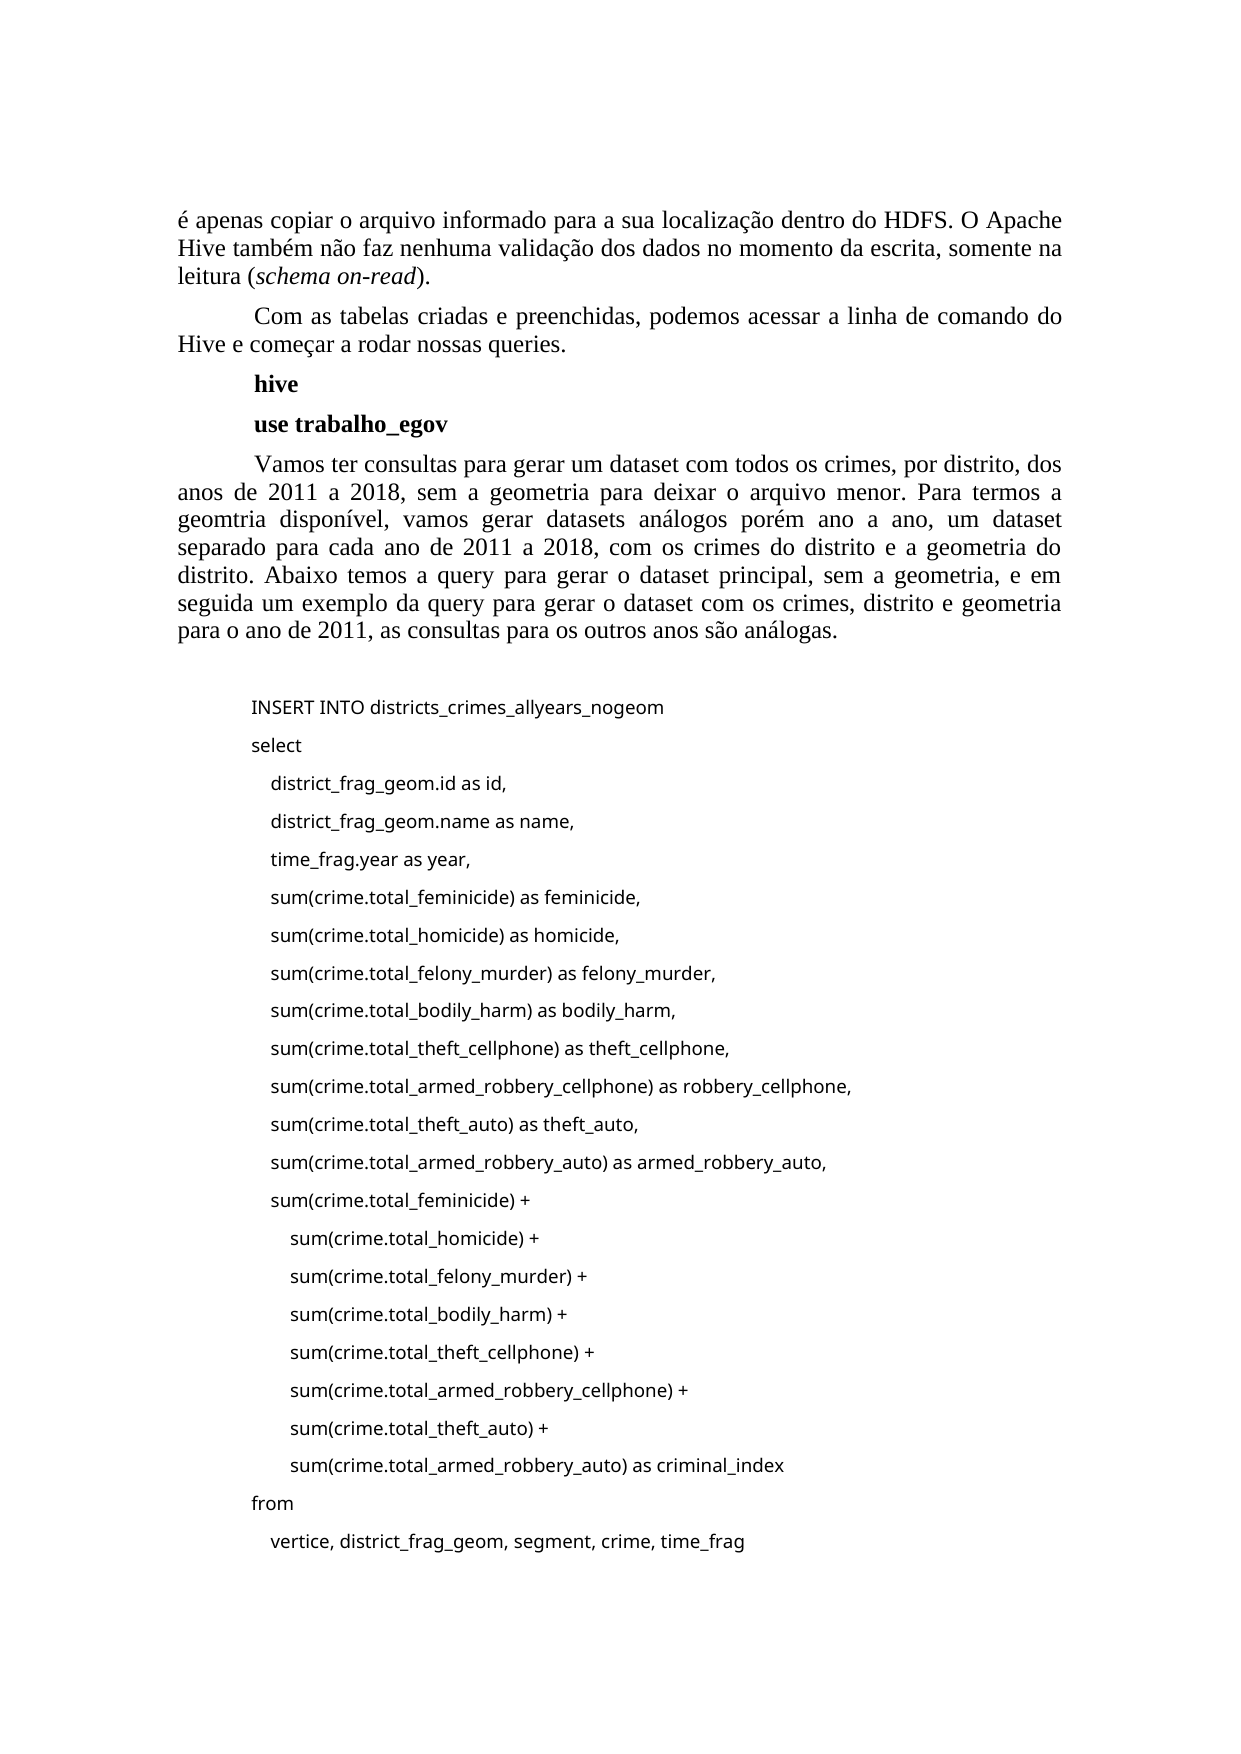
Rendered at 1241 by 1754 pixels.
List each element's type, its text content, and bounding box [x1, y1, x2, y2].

text time_frag.year as year, [177, 846, 1063, 872]
text district_frag_geom.id as id, [177, 770, 1063, 796]
text sum(crime.total_homicide) as homicide, [177, 922, 1063, 947]
text Vamos ter consultas para gerar um dataset com todos os crimes, por distrito, dos anos de 2011 a 2018, sem a geometria para deixar o arquivo menor. Para termos a geomtria disponível, vamos gerar datasets análogos porém ano a ano, um dataset separado para cada ano de 2011 a 2018, com os crimes do distrito e a geometria do distrito. Abaixo temos a query para gerar o dataset principal, sem a geometria, e em seguida um exemplo da query para gerar o dataset com os crimes, distrito e geometria para o ano de 2011, as consultas para os outros anos são análogas. [177, 450, 1063, 644]
text district_frag_geom.name as name, [177, 808, 1063, 834]
text Com as tabelas criadas e preenchidas, podemos acessar a linha de comando do Hive e começar a rodar nossas queries. [177, 302, 1063, 358]
text sum(crime.total_bodily_harm) + [177, 1301, 1063, 1327]
text sum(crime.total_homicide) + [177, 1225, 1063, 1251]
text sum(crime.total_bodily_harm) as bodily_harm, [177, 998, 1063, 1023]
text select [177, 732, 1063, 758]
text sum(crime.total_armed_robbery_auto) as criminal_index [177, 1453, 1063, 1478]
text sum(crime.total_armed_robbery_cellphone) as robbery_cellphone, [177, 1074, 1063, 1099]
text sum(crime.total_felony_murder) + [177, 1263, 1063, 1289]
text vertice, district_frag_geom, segment, crime, time_frag [177, 1529, 1063, 1554]
text use trabalho_egov [177, 410, 1063, 438]
text sum(crime.total_armed_robbery_cellphone) + [177, 1377, 1063, 1402]
text hive [177, 370, 1063, 398]
text sum(crime.total_armed_robbery_auto) as armed_robbery_auto, [177, 1149, 1063, 1175]
text sum(crime.total_theft_cellphone) + [177, 1339, 1063, 1364]
text INSERT INTO districts_crimes_allyears_nogeom [177, 694, 1063, 720]
text from [177, 1491, 1063, 1516]
text sum(crime.total_theft_auto) + [177, 1415, 1063, 1440]
text sum(crime.total_felony_murder) as felony_murder, [177, 960, 1063, 985]
text sum(crime.total_feminicide) + [177, 1187, 1063, 1213]
text sum(crime.total_theft_auto) as theft_auto, [177, 1112, 1063, 1137]
text sum(crime.total_feminicide) as feminicide, [177, 884, 1063, 909]
text sum(crime.total_theft_cellphone) as theft_cellphone, [177, 1036, 1063, 1061]
text é apenas copiar o arquivo informado para a sua localização dentro do HDFS. O Apache Hive também não faz nenhuma validação dos dados no momento da escrita, somente na leitura (schema on-read). [177, 207, 1063, 290]
